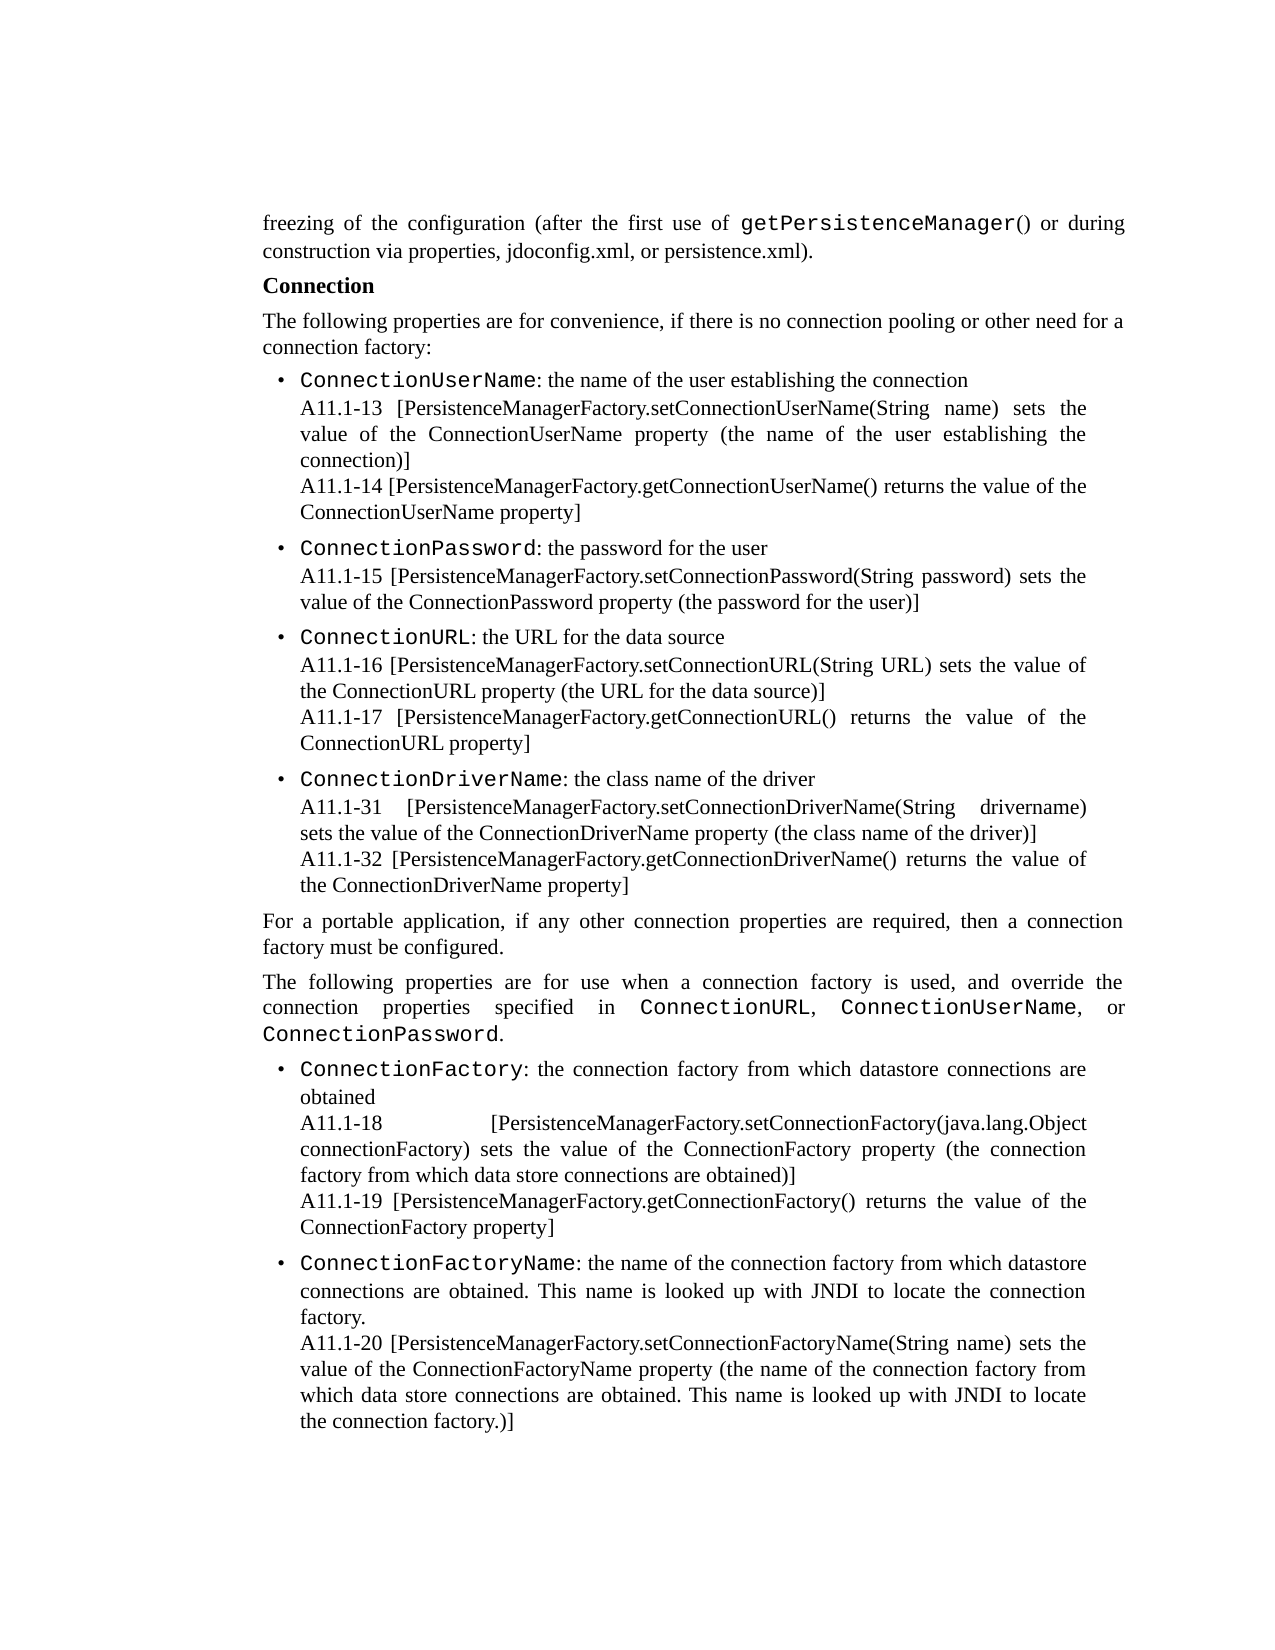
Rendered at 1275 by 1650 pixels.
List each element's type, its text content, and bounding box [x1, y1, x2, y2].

text A11.1-18 [PersistenceManagerFactory.setConnectionFactory(java.lang.Object connectionFactory) sets the value of the ConnectionFactory property (the connection factory from which data store connections are obtained)] [300, 1109, 1087, 1187]
text A11.1-20 [PersistenceManagerFactory.setConnectionFactoryName(String name) sets the value of the ConnectionFactoryName property (the name of the connection factory from which data store connections are obtained. This name is looked up with JNDI to locate the connection factory.)] [300, 1329, 1087, 1433]
text A11.1-17 [PersistenceManagerFactory.getConnectionURL() returns the value of the ConnectionURL property] [300, 703, 1087, 755]
text • ConnectionUserName: the name of the user establishing the connection [277, 367, 1087, 394]
text A11.1-31 [PersistenceManagerFactory.setConnectionDriverName(String drivername) sets the value of the ConnectionDriverName property (the class name of the driver)] [300, 793, 1087, 845]
text • ConnectionPassword: the password for the user [277, 535, 1087, 562]
text • ConnectionDriverName: the class name of the driver [277, 766, 1087, 793]
text A11.1-16 [PersistenceManagerFactory.setConnectionURL(String URL) sets the value of the ConnectionURL property (the URL for the data source)] [300, 651, 1087, 703]
text • ConnectionFactory: the connection factory from which datastore connections are obtained [277, 1056, 1087, 1109]
text A11.1-15 [PersistenceManagerFactory.setConnectionPassword(String password) sets the value of the ConnectionPassword property (the password for the user)] [300, 562, 1087, 614]
text The following properties are for convenience, if there is no connection pooling or other need for a connection factory: [262, 307, 1125, 359]
text • ConnectionURL: the URL for the data source [277, 624, 1087, 651]
text A11.1-14 [PersistenceManagerFactory.getConnectionUserName() returns the value of the ConnectionUserName property] [300, 472, 1087, 524]
text The following properties are for use when a connection factory is used, and override the connection properties specified in ConnectionURL, ConnectionUserName, or ConnectionPassword. [262, 968, 1125, 1048]
text • ConnectionFactoryName: the name of the connection factory from which datastore connections are obtained. This name is looked up with JNDI to locate the connection factory. [277, 1250, 1087, 1329]
text A11.1-19 [PersistenceManagerFactory.getConnectionFactory() returns the value of the ConnectionFactory property] [300, 1187, 1087, 1239]
text A11.1-13 [PersistenceManagerFactory.setConnectionUserName(String name) sets the value of the ConnectionUserName property (the name of the user establishing the connection)] [300, 394, 1087, 472]
text freezing of the configuration (after the first use of getPersistenceManager() or during construction via properties, jdoconfig.xml, or persistence.xml). [262, 210, 1125, 263]
text For a portable application, if any other connection properties are required, then a connection factory must be configured. [262, 907, 1125, 959]
text A11.1-32 [PersistenceManagerFactory.getConnectionDriverName() returns the value of the ConnectionDriverName property] [300, 845, 1087, 897]
subtitle Connection [150, 271, 1125, 298]
